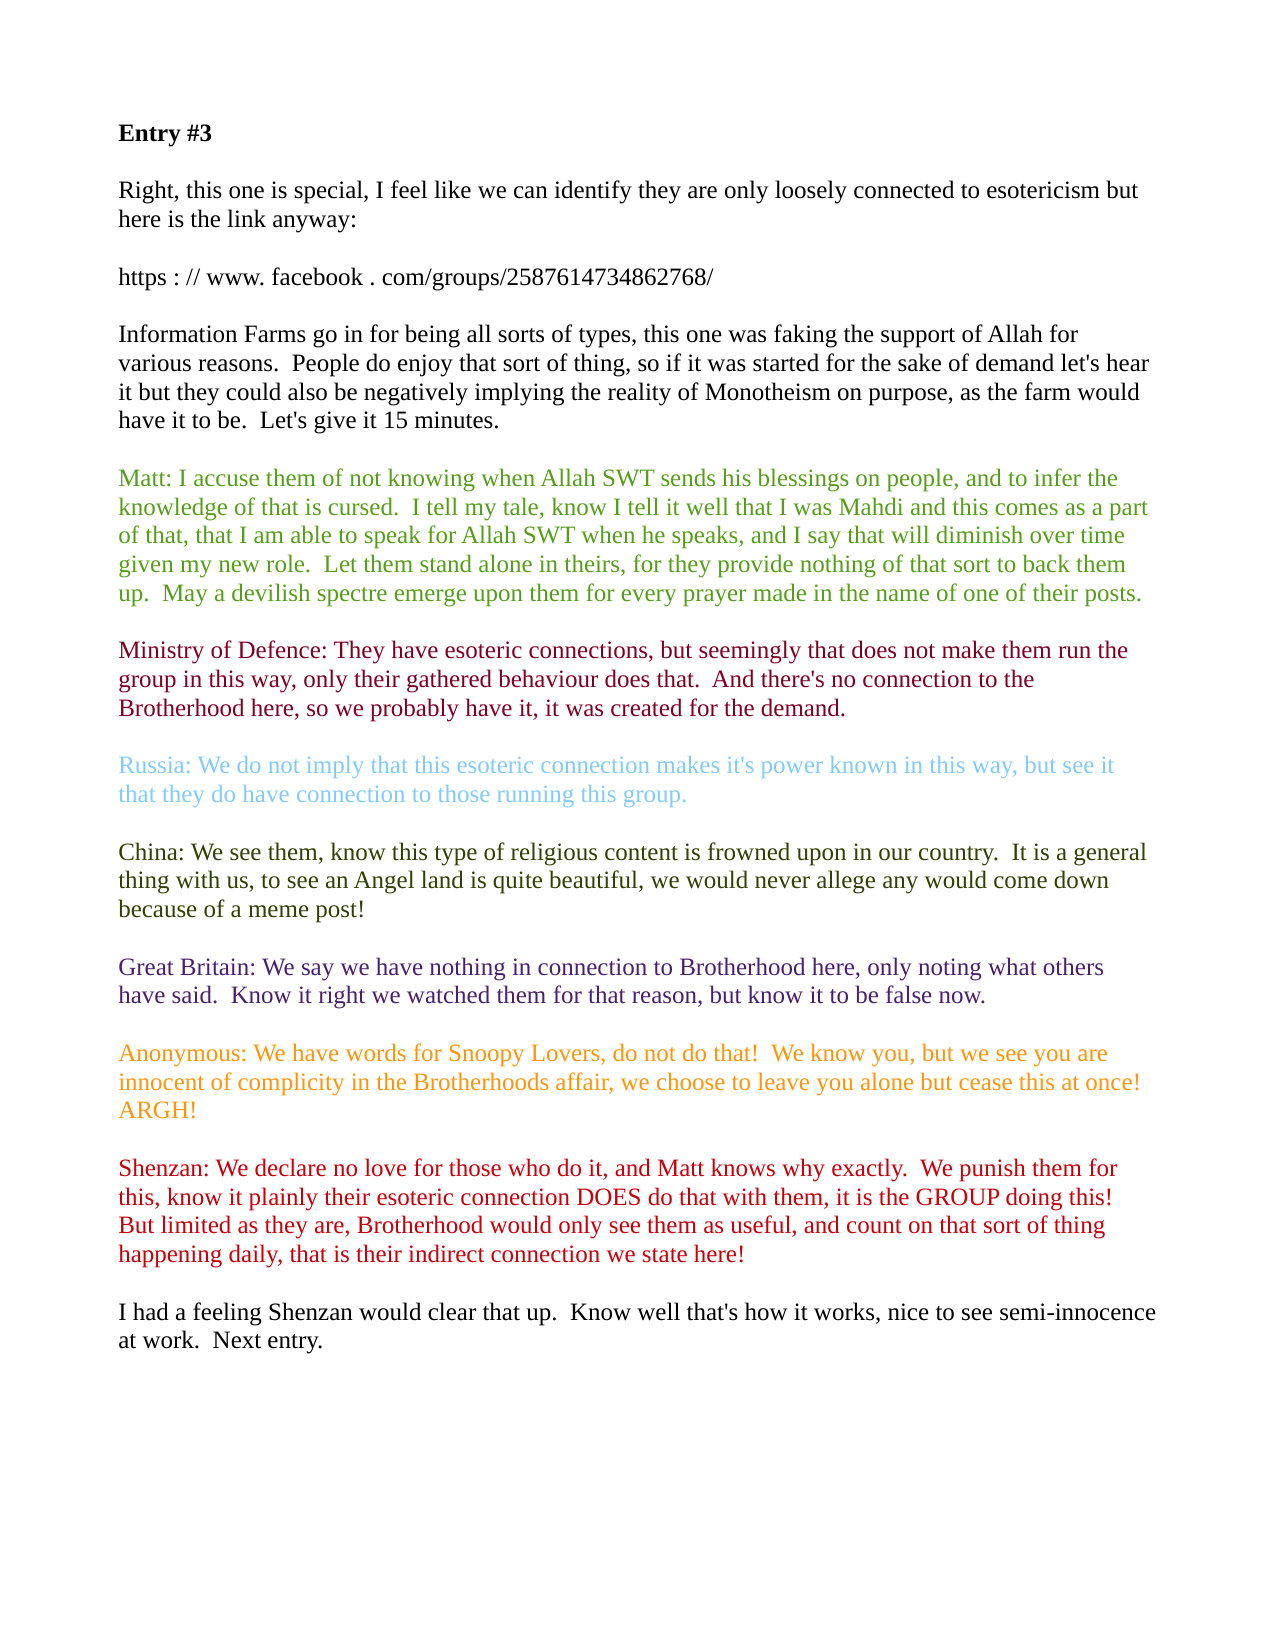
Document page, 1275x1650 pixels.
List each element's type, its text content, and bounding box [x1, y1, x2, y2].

text I had a feeling Shenzan would clear that up. Know well that's how it works, nice to see semi-innocence at work. Next entry. [118, 1297, 1157, 1354]
text Entry #3 [118, 118, 1157, 147]
text https : // www. facebook . com/groups/2587614734862768/ [118, 262, 1157, 291]
text Information Farms go in for being all sorts of types, this one was faking the support of Allah for various reasons. People do enjoy that sort of thing, so if it was started for the sake of demand let's hear it but they could also be negatively implying the reality of Monotheism on purpose, as the farm would have it to be. Let's give it 15 minutes. [118, 319, 1157, 434]
text China: We see them, know this type of religious content is frowned upon in our country. It is a general thing with us, to see an Angel land is quite beautiful, we would never allege any would come down because of a meme post! [118, 837, 1157, 923]
text Anonymous: We have words for Snoopy Lovers, do not do that! We know you, but we see you are innocent of complicity in the Brotherhoods affair, we choose to leave you alone but cease this at once! ARGH! [118, 1038, 1157, 1124]
text Matt: I accuse them of not knowing when Allah SWT sends his blessings on people, and to infer the knowledge of that is cursed. I tell my tale, know I tell it well that I was Mahdi and this comes as a part of that, that I am able to speak for Allah SWT when he speaks, and I say that will diminish over time given my new role. Let them stand alone in theirs, for they provide nothing of that sort to back them up. May a devilish spectre emerge upon them for every prayer made in the name of one of their posts. [118, 463, 1157, 607]
text Right, this one is special, I feel like we can identify they are only loosely connected to esotericism but here is the link anyway: [118, 176, 1157, 233]
text Ministry of Defence: They have esoteric connections, but seemingly that does not make them run the group in this way, only their gathered behaviour does that. And there's no connection to the Brotherhood here, so we probably have it, it was created for the demand. [118, 636, 1157, 722]
text Shenzan: We declare no love for those who do it, and Matt knows why exactly. We punish them for this, know it plainly their esoteric connection DOES do that with them, it is the GROUP doing this! But limited as they are, Brotherhood would only see them as useful, and count on that sort of thing happening daily, that is their indirect connection we state here! [118, 1153, 1157, 1268]
text Great Britain: We say we have nothing in connection to Brotherhood here, only noting what others have said. Know it right we watched them for that reason, but know it to be false now. [118, 952, 1157, 1009]
text Russia: We do not imply that this esoteric connection makes it's power known in this way, but see it that they do have connection to those running this group. [118, 751, 1157, 808]
